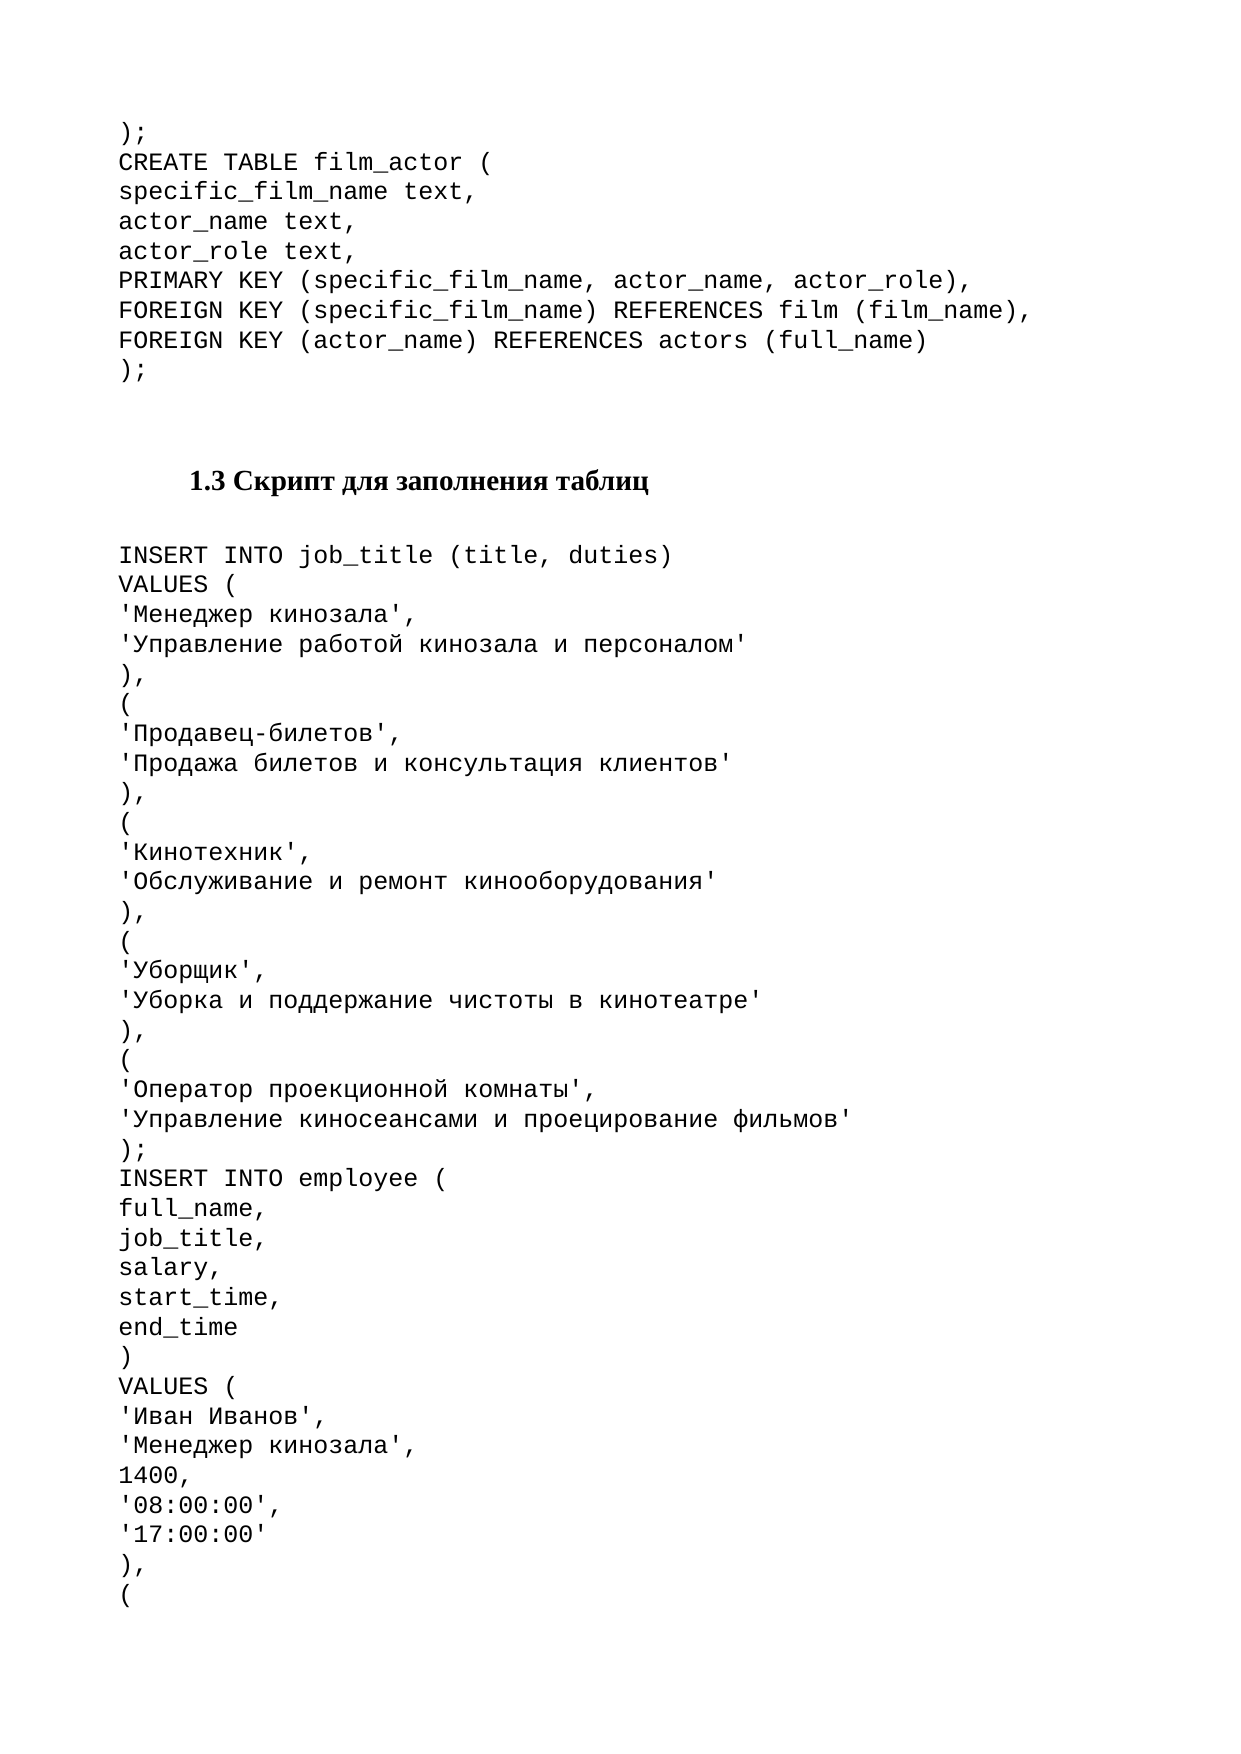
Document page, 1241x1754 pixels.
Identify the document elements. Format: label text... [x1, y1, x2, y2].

text ), [118, 897, 1122, 927]
text 'Продавец-билетов', [118, 719, 1122, 749]
text CREATE TABLE film_actor ( [118, 148, 1122, 177]
text 'Управление работой кинозала и персоналом' [118, 630, 1122, 660]
text FOREIGN KEY (specific_film_name) REFERENCES film (film_name), [118, 296, 1122, 326]
text ); [118, 356, 1122, 385]
text INSERT INTO employee ( [118, 1164, 1122, 1194]
text 1400, [118, 1461, 1122, 1491]
text ( [118, 689, 1122, 719]
text ( [118, 927, 1122, 957]
text ), [118, 778, 1122, 808]
text end_time [118, 1313, 1122, 1343]
text ), [118, 1550, 1122, 1580]
text PRIMARY KEY (specific_film_name, actor_name, actor_role), [118, 267, 1122, 296]
text INSERT INTO job_title (title, duties) [118, 542, 1122, 571]
text specific_film_name text, [118, 177, 1122, 207]
text VALUES ( [118, 1372, 1122, 1402]
text 'Управление киносеансами и проецирование фильмов' [118, 1105, 1122, 1135]
text ( [118, 1046, 1122, 1075]
text 'Менеджер кинозала', [118, 600, 1122, 630]
text ); [118, 1135, 1122, 1164]
text 'Кинотехник', [118, 838, 1122, 868]
text VALUES ( [118, 571, 1122, 600]
text 'Иван Иванов', [118, 1402, 1122, 1432]
text 'Уборка и поддержание чистоты в кинотеатре' [118, 986, 1122, 1016]
text FOREIGN KEY (actor_name) REFERENCES actors (full_name) [118, 326, 1122, 356]
text ( [118, 808, 1122, 838]
text salary, [118, 1253, 1122, 1283]
text ( [118, 1580, 1122, 1610]
text actor_role text, [118, 237, 1122, 267]
text 'Обслуживание и ремонт кинооборудования' [118, 868, 1122, 897]
text 'Уборщик', [118, 957, 1122, 986]
subtitle 1.3 Скрипт для заполнения таблиц [118, 463, 1122, 496]
text ); [118, 118, 1122, 148]
text ), [118, 1016, 1122, 1046]
text job_title, [118, 1224, 1122, 1253]
text start_time, [118, 1283, 1122, 1313]
text 'Менеджер кинозала', [118, 1432, 1122, 1461]
text '17:00:00' [118, 1521, 1122, 1550]
text ) [118, 1343, 1122, 1372]
text actor_name text, [118, 207, 1122, 237]
text 'Продажа билетов и консультация клиентов' [118, 749, 1122, 778]
text '08:00:00', [118, 1491, 1122, 1521]
text ), [118, 660, 1122, 689]
text 'Оператор проекционной комнаты', [118, 1075, 1122, 1105]
text full_name, [118, 1194, 1122, 1224]
